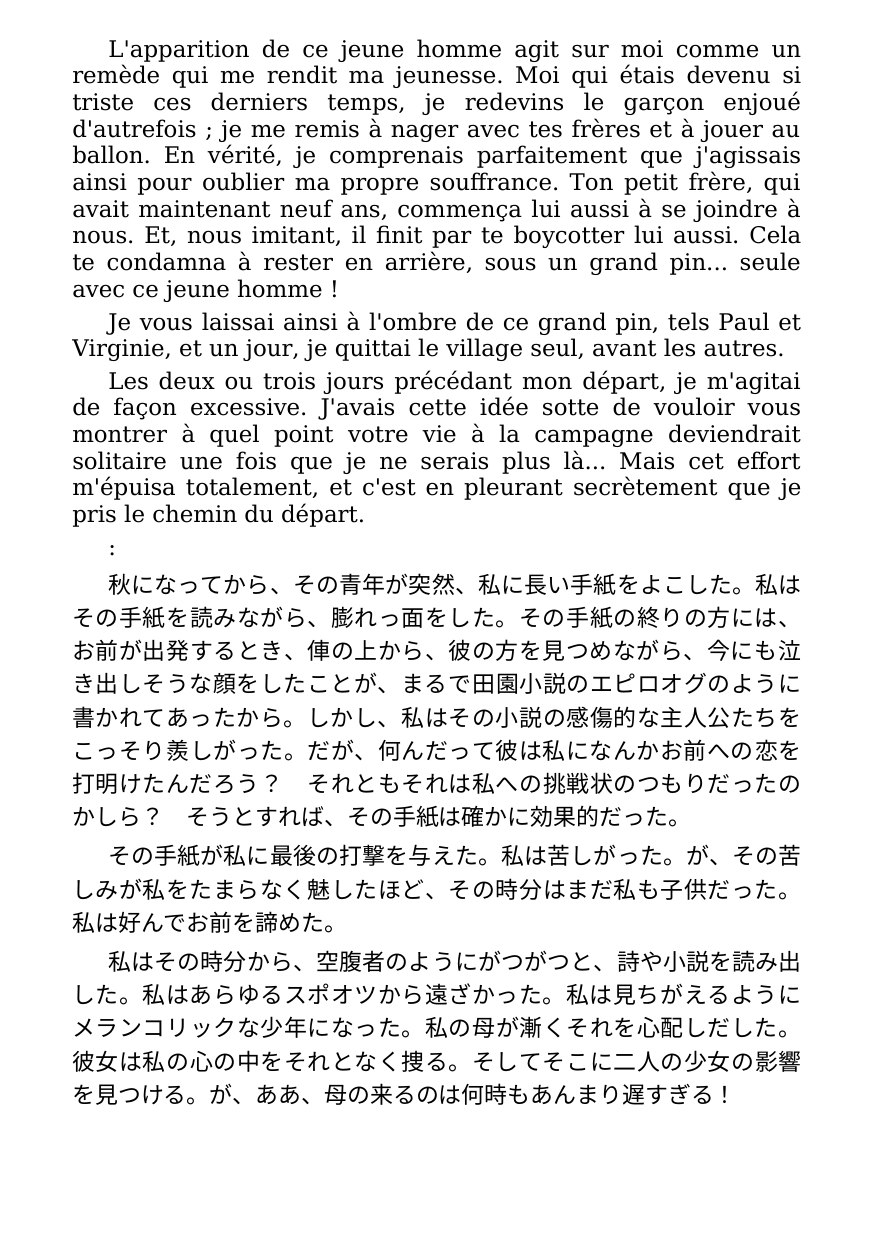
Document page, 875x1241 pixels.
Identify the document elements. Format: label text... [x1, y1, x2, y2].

text Je vous laissai ainsi à l'ombre de ce grand pin, tels Paul et Virginie, et un jour, je quittai le village seul, avant les autres. [72, 309, 802, 362]
text L'apparition de ce jeune homme agit sur moi comme un remède qui me rendit ma jeunesse. Moi qui étais devenu si triste ces derniers temps, je redevins le garçon enjoué d'autrefois ; je me remis à nager avec tes frères et à jouer au ballon. En vérité, je comprenais parfaitement que j'agissais ainsi pour oublier ma propre souffrance. Ton petit frère, qui avait maintenant neuf ans, commença lui aussi à se joindre à nous. Et, nous imitant, il finit par te boycotter lui aussi. Cela te condamna à rester en arrière, sous un grand pin... seule avec ce jeune homme ! [72, 36, 802, 303]
text : [72, 534, 802, 561]
text Les deux ou trois jours précédant mon départ, je m'agitai de façon excessive. J'avais cette idée sotte de vouloir vous montrer à quel point votre vie à la campagne deviendrait solitaire une fois que je ne serais plus là... Mais cet effort m'épuisa totalement, et c'est en pleurant secrètement que je pris le chemin du départ. [72, 368, 802, 528]
text 秋になってから、その青年が突然、私に長い手紙をよこした。私はその手紙を読みながら、膨れっ面をした。その手紙の終りの方には、お前が出発するとき、俥の上から、彼の方を見つめながら、今にも泣き出しそうな顔をしたことが、まるで田園小説のエピロオグのように書かれてあったから。しかし、私はその小説の感傷的な主人公たちをこっそり羨しがった。だが、何んだって彼は私になんかお前への恋を打明けたんだろう？ それともそれは私への挑戦状のつもりだったのかしら？ そうとすれば、その手紙は確かに効果的だった。 [72, 566, 802, 832]
text 私はその時分から、空腹者のようにがつがつと、詩や小説を読み出した。私はあらゆるスポオツから遠ざかった。私は見ちがえるようにメランコリックな少年になった。私の母が漸くそれを心配しだした。彼女は私の心の中をそれとなく捜る。そしてそこに二人の少女の影響を見つける。が、ああ、母の来るのは何時もあんまり遅すぎる！ [72, 944, 802, 1110]
text その手紙が私に最後の打撃を与えた。私は苦しがった。が、その苦しみが私をたまらなく魅したほど、その時分はまだ私も子供だった。私は好んでお前を諦めた。 [72, 838, 802, 938]
